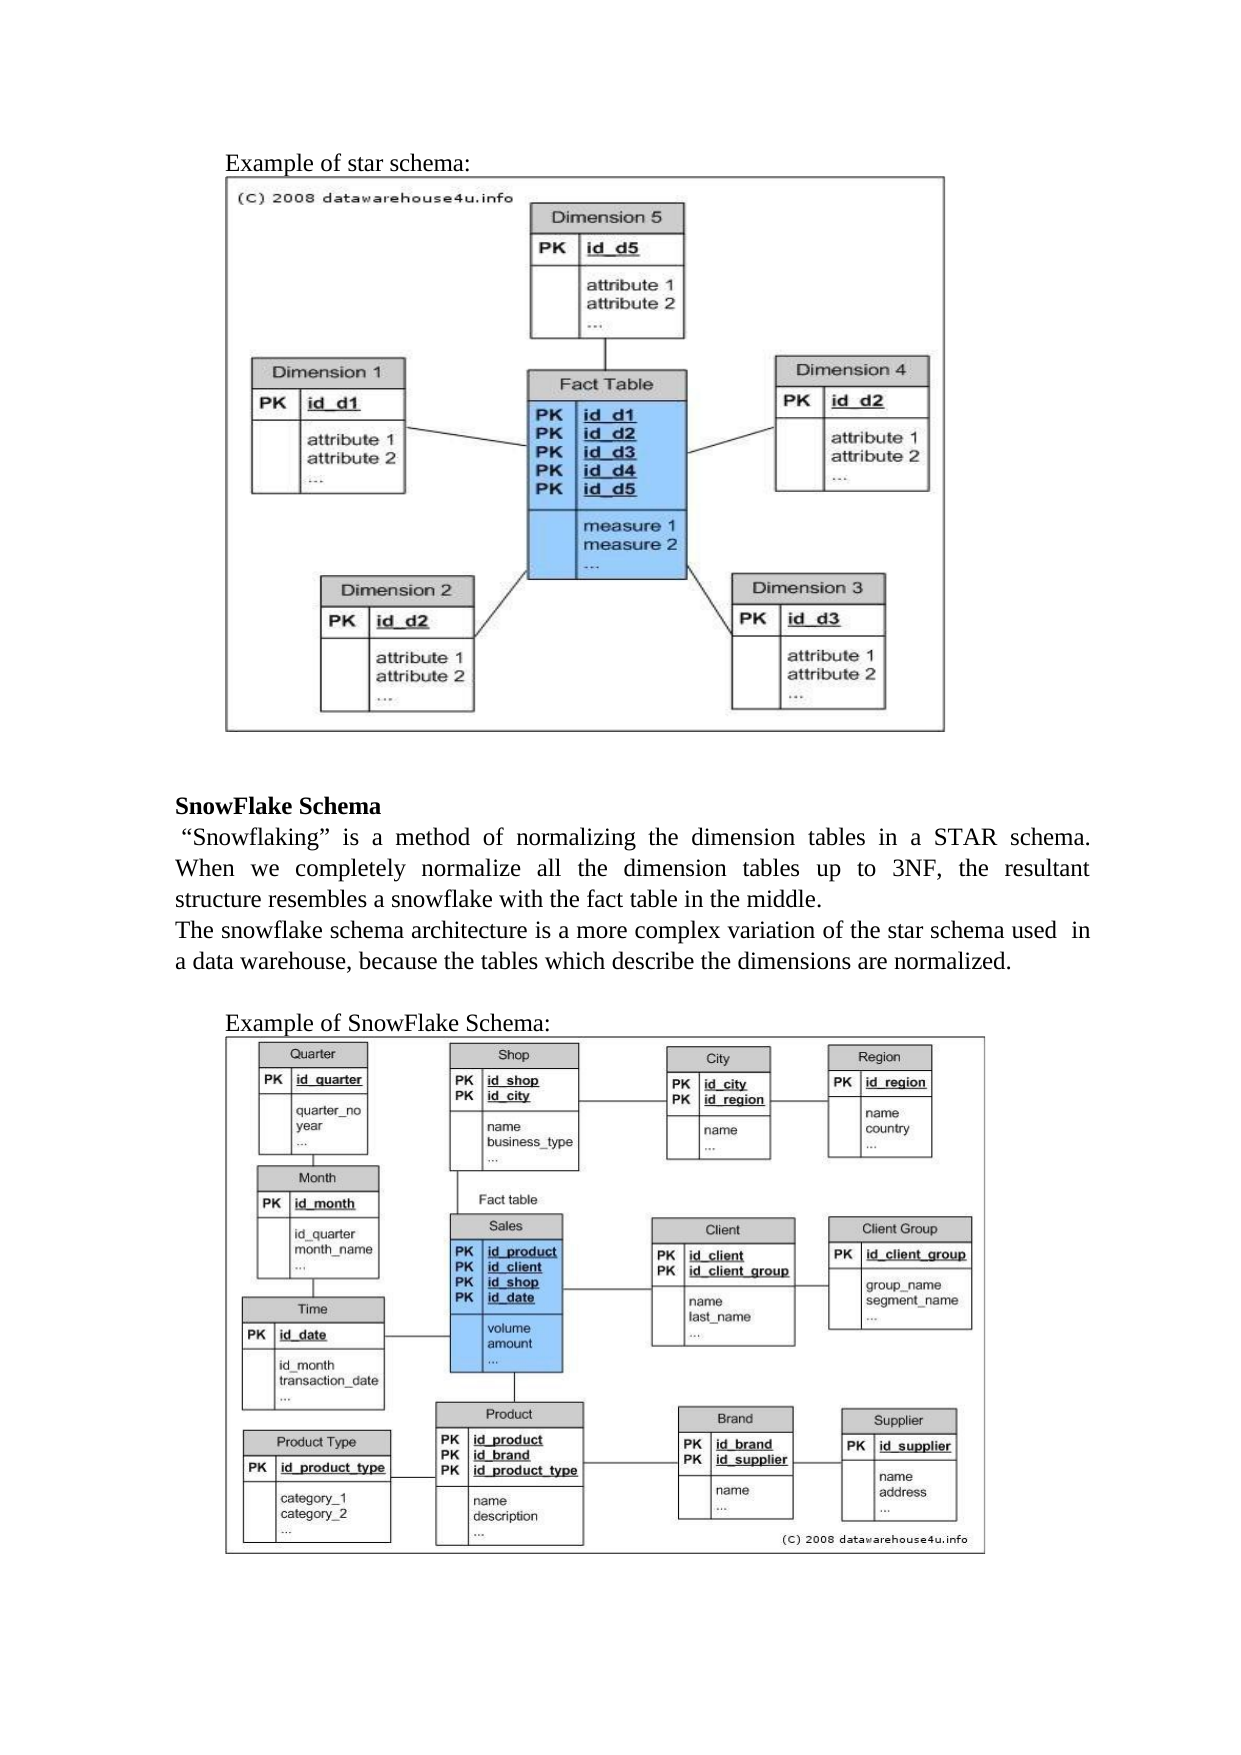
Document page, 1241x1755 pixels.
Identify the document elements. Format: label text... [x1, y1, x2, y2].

text The snowflake schema architecture is a more complex variation of the star schema used in a data warehouse, because the tables which describe the dimensions are normalized. [175, 915, 1091, 974]
text SnowFlake Schema [175, 791, 1101, 819]
text Example of star schema: [225, 148, 1101, 177]
text “Snowflaking” is a method of normalizing the dimension tables in a STAR schema. When we completely normalize all the dimension tables up to 3NF, the resultant structure resembles a snowflake with the fact table in the middle. [175, 822, 1091, 913]
picture [225, 1036, 986, 1554]
picture [225, 176, 946, 732]
text Example of SnowFlake Schema: [225, 1008, 1101, 1036]
